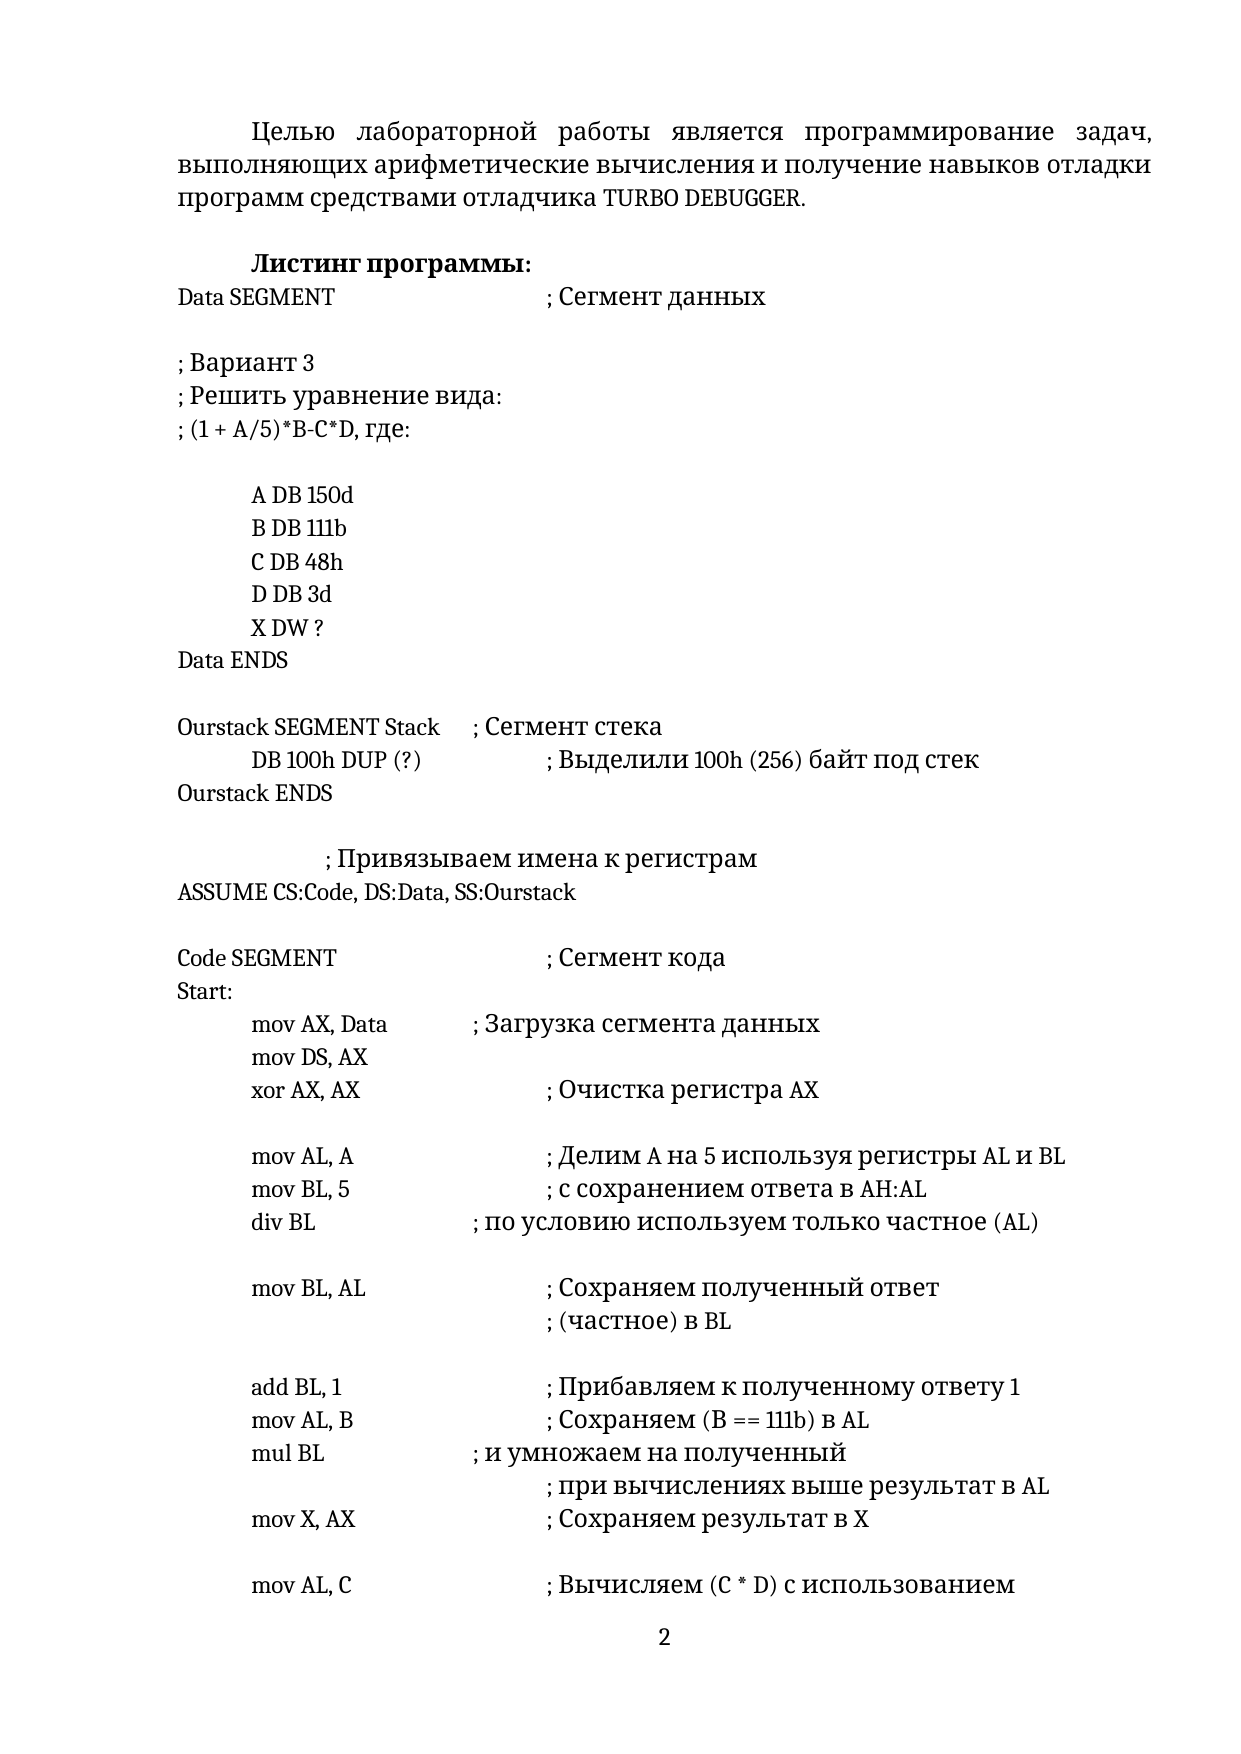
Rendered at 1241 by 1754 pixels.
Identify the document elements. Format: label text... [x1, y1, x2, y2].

text ; Решить уравнение вида: [177, 382, 1152, 411]
text ; (1 + A/5)*B-C*D, где: [177, 415, 1152, 444]
text X DW ? [177, 613, 1152, 642]
text mov AL, C ; Вычисляем (C * D) с использованием [177, 1571, 1152, 1600]
text B DB 111b [177, 514, 1152, 543]
text xor AX, AX ; Очистка регистра AX [177, 1076, 1152, 1104]
text A DB 150d [177, 481, 1152, 510]
text Листинг программы: [177, 250, 1152, 279]
text Целью лабораторной работы является программирование задач, выполняющих арифметические вычисления и получение навыков отладки программ средствами отладчика TURBO DEBUGGER. [177, 118, 1152, 213]
text Code SEGMENT ; Сегмент кода [177, 944, 1152, 972]
text Data SEGMENT ; Сегмент данных [177, 283, 1152, 312]
text Data ENDS [177, 646, 1152, 675]
text ; при вычислениях выше результат в AL [177, 1472, 1152, 1501]
text DB 100h DUP (?) ; Выделили 100h (256) байт под стек [177, 746, 1152, 774]
text mul BL ; и умножаем на полученный [177, 1439, 1152, 1468]
text Start: [177, 977, 1152, 1005]
text Ourstack ENDS [177, 778, 1152, 807]
text ; (частное) в BL [177, 1307, 1152, 1336]
text D DB 3d [177, 580, 1152, 609]
text ASSUME CS:Code, DS:Data, SS:Ourstack [177, 878, 1152, 906]
text mov X, AX ; Сохраняем результат в X [177, 1505, 1152, 1534]
text mov DS, AX [177, 1043, 1152, 1071]
text mov AX, Data ; Загрузка сегмента данных [177, 1010, 1152, 1038]
text mov AL, B ; Сохраняем (В == 111b) в AL [177, 1406, 1152, 1435]
text div BL ; по условию используем только частное (AL) [177, 1208, 1152, 1237]
text mov AL, A ; Делим A на 5 используя регистры AL и BL [177, 1142, 1152, 1171]
text mov BL, AL ; Сохраняем полученный ответ [177, 1274, 1152, 1303]
text Ourstack SEGMENT Stack ; Сегмент стека [177, 712, 1152, 741]
text C DB 48h [177, 547, 1152, 576]
text add BL, 1 ; Прибавляем к полученному ответу 1 [177, 1373, 1152, 1402]
text ; Привязываем имена к регистрам [177, 844, 1152, 873]
text ; Вариант 3 [177, 349, 1152, 378]
text mov BL, 5 ; с сохранением ответа в AH:AL [177, 1175, 1152, 1203]
